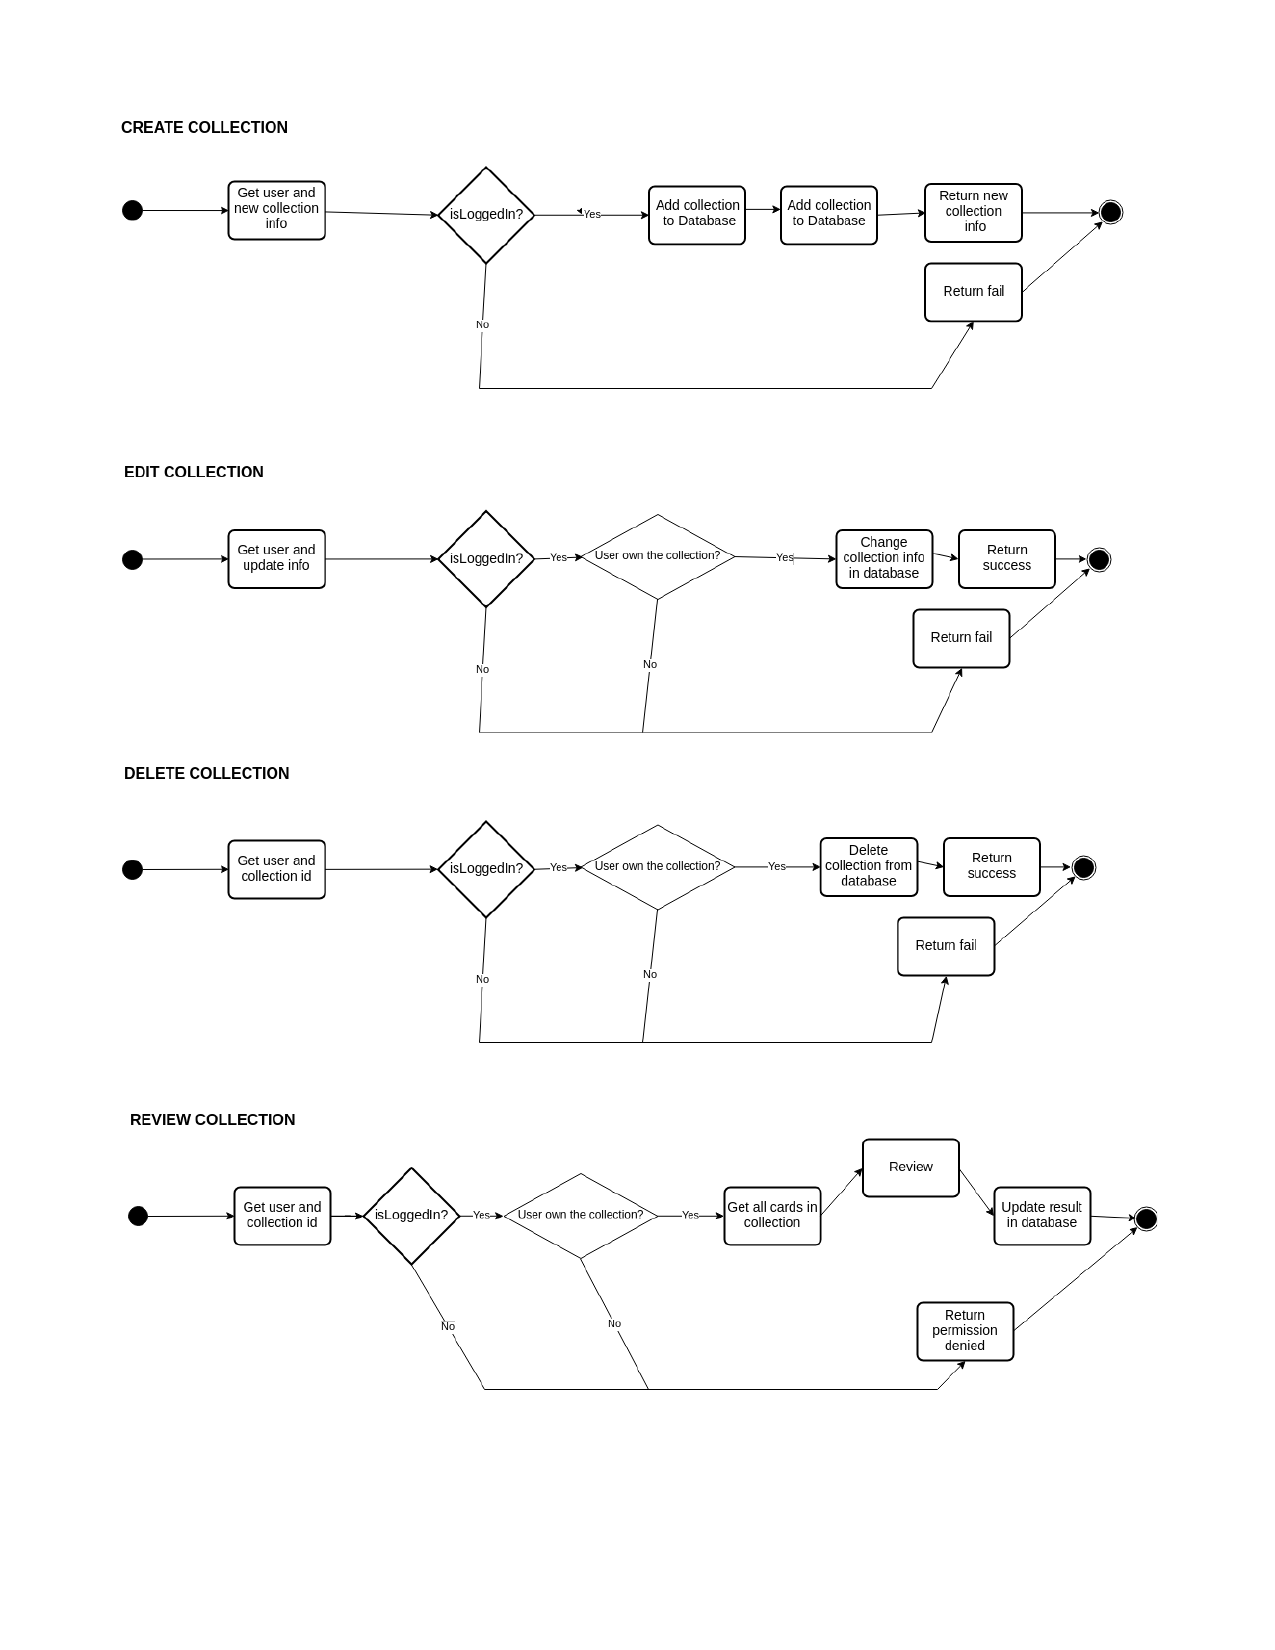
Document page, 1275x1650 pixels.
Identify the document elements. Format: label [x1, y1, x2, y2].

picture [118, 118, 1158, 1398]
